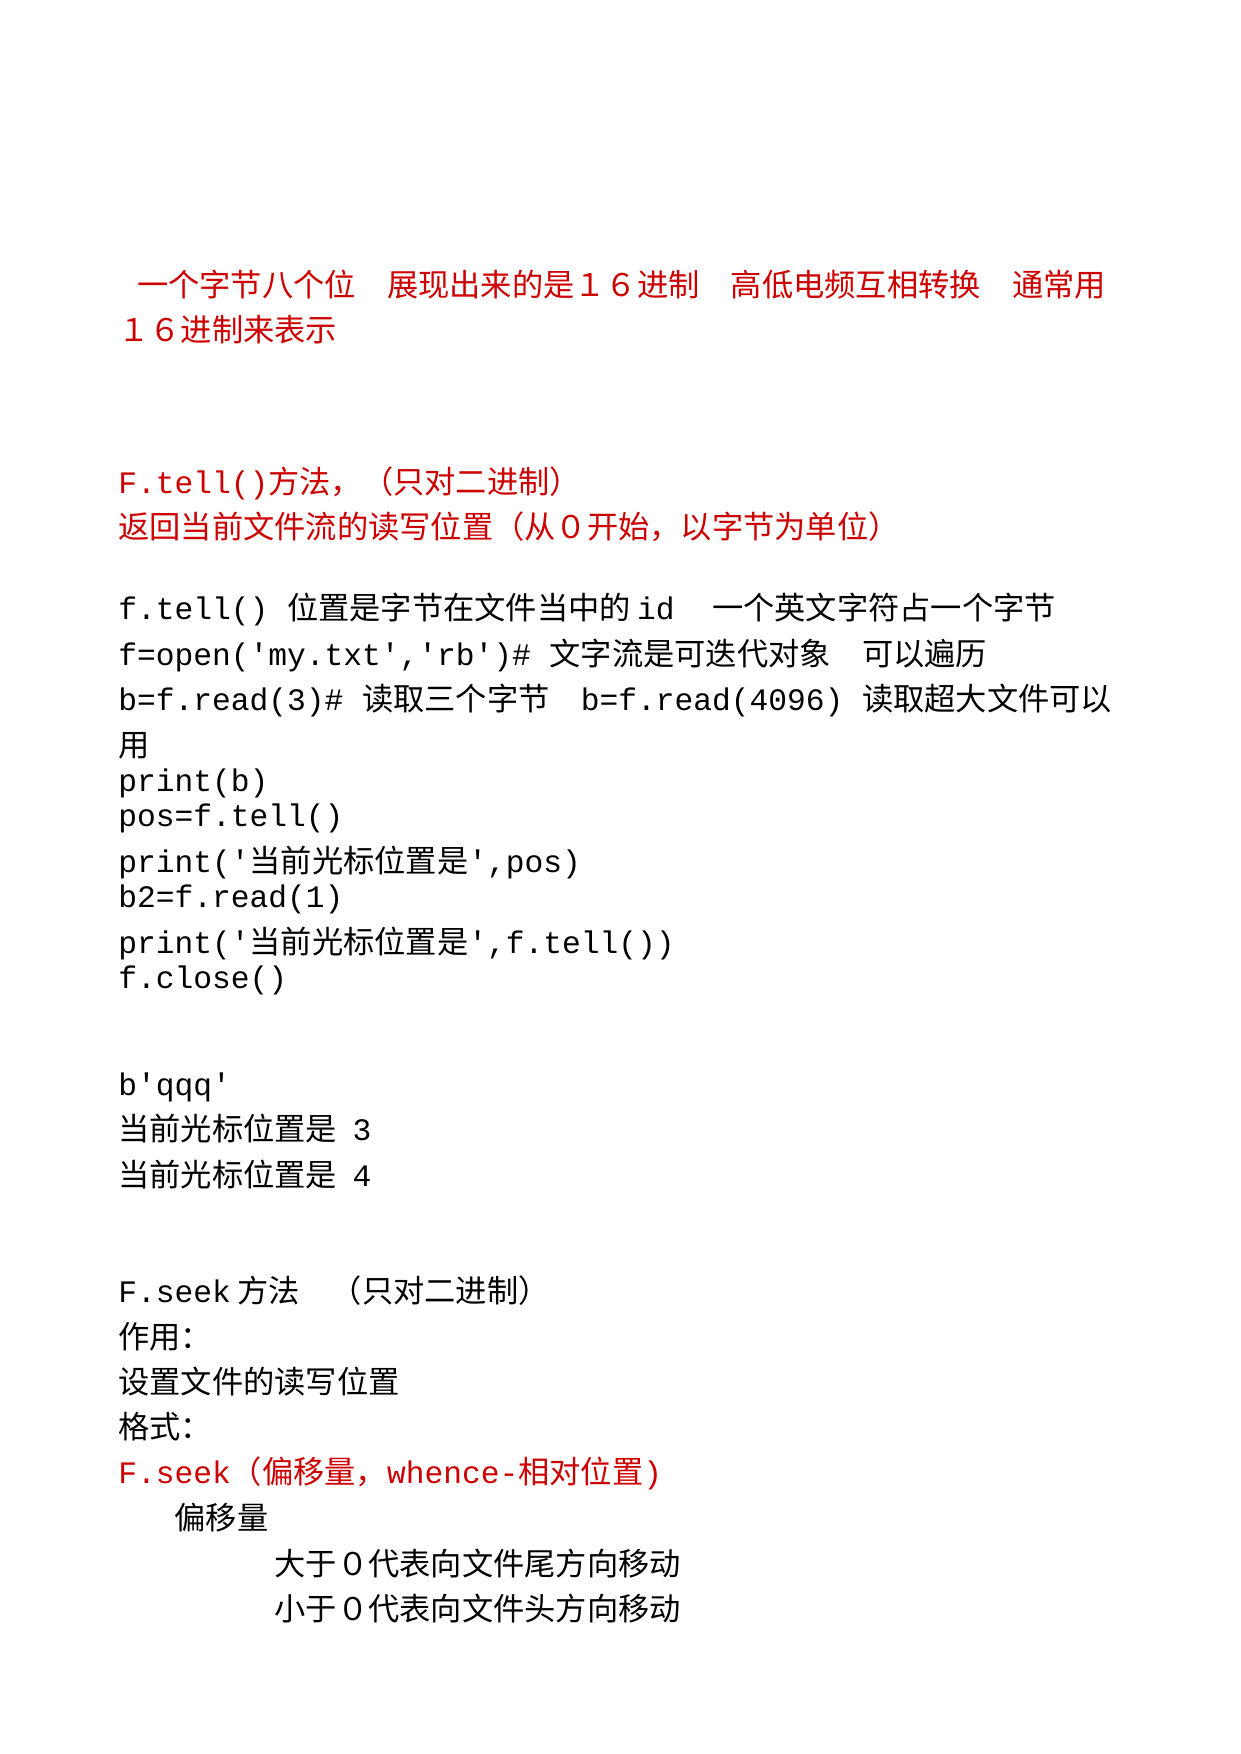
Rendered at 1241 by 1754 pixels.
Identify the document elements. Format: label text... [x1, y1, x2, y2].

text 大于０代表向文件尾方向移动 [118, 1539, 1122, 1584]
text b=f.read(3)# 读取三个字节 b=f.read(4096) 读取超大文件可以用 [118, 674, 1122, 765]
text 格式： [118, 1402, 1122, 1448]
text 小于０代表向文件头方向移动 [118, 1584, 1122, 1629]
text 一个字节八个位 展现出来的是１６进制 高低电频互相转换 通常用１６进制来表示 [118, 260, 1122, 351]
text b'qqq' [118, 1069, 1122, 1104]
text 当前光标位置是 3 [118, 1104, 1122, 1150]
text F.seek（偏移量，whence-相对位置) [118, 1448, 1122, 1493]
text pos=f.tell() [118, 801, 1122, 836]
text 当前光标位置是 4 [118, 1150, 1122, 1196]
text f.close() [118, 963, 1122, 998]
text f=open('my.txt','rb')# 文字流是可迭代对象 可以遍历 [118, 629, 1122, 674]
text f.tell() 位置是字节在文件当中的id 一个英文字符占一个字节 [118, 583, 1122, 629]
text F.tell()方法，（只对二进制） [118, 457, 1122, 502]
text b2=f.read(1) [118, 882, 1122, 917]
text 作用： [118, 1312, 1122, 1357]
text 偏移量 [118, 1493, 1122, 1539]
text 返回当前文件流的读写位置（从０开始，以字节为单位） [118, 502, 1122, 548]
text print(b) [118, 765, 1122, 801]
text print('当前光标位置是',f.tell()) [118, 917, 1122, 963]
text print('当前光标位置是',pos) [118, 836, 1122, 882]
text F.seek方法 （只对二进制） [118, 1266, 1122, 1312]
text 设置文件的读写位置 [118, 1357, 1122, 1402]
